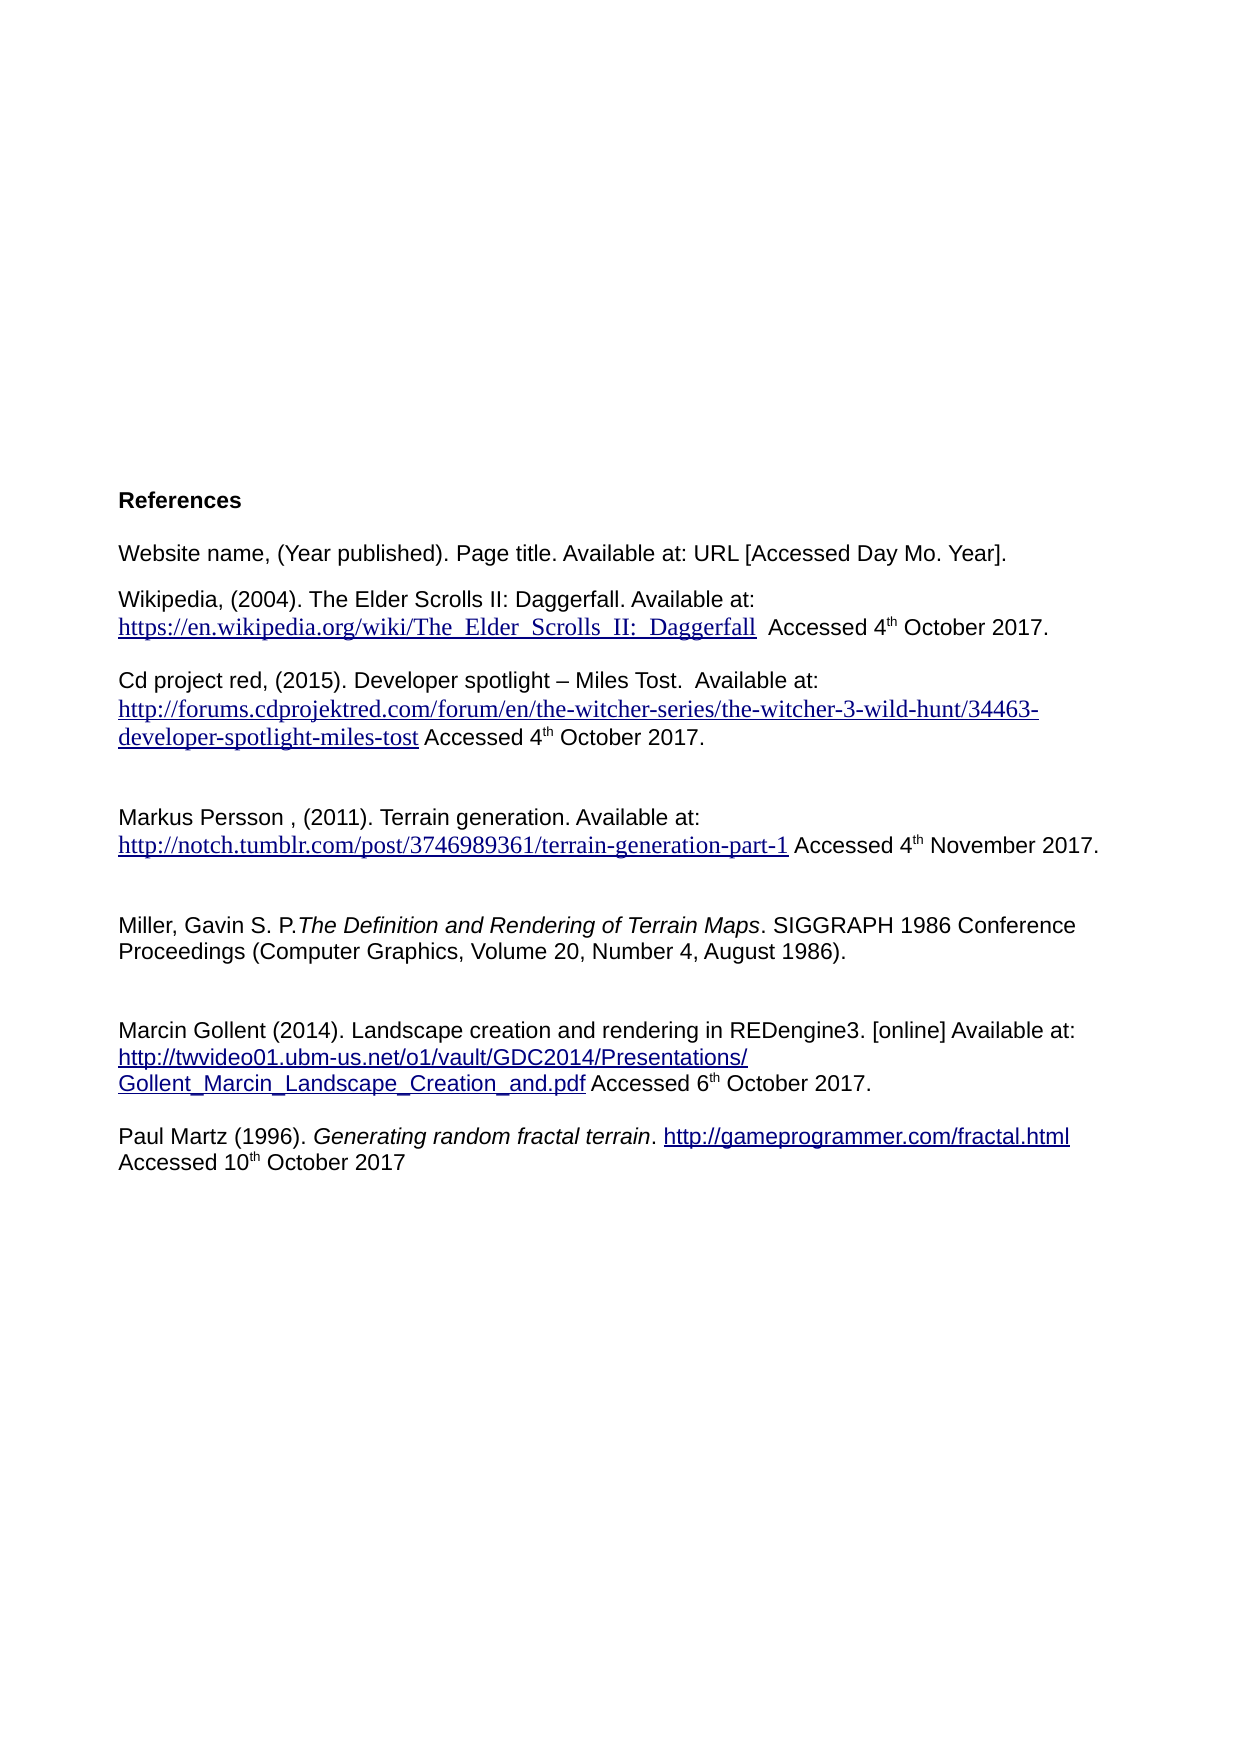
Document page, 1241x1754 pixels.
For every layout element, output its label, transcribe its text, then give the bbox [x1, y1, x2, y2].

text http://forums.cdprojektred.com/forum/en/the-witcher-series/the-witcher-3-wild-hunt/34463-developer-spotlight-miles-tost Accessed 4th October 2017. [118, 694, 1122, 751]
text http://notch.tumblr.com/post/3746989361/terrain-generation-part-1 Accessed 4th November 2017. [118, 830, 1122, 859]
text http://twvideo01.ubm-us.net/o1/vault/GDC2014/Presentations/Gollent_Marcin_Landscape_Creation_and.pdf Accessed 6th October 2017. [118, 1043, 1122, 1096]
text Paul Martz (1996). Generating random fractal terrain. http://gameprogrammer.com/fractal.html Accessed 10th October 2017 [118, 1123, 1122, 1175]
text Marcin Gollent (2014). Landscape creation and rendering in REDengine3. [online] Available at: [118, 1017, 1122, 1043]
text References [118, 487, 1122, 513]
text Cd project red, (2015). Developer spotlight – Miles Tost. Available at: [118, 667, 1122, 694]
text Markus Persson , (2011). Terrain generation. Available at: [118, 804, 1122, 830]
text Miller, Gavin S. P.The Definition and Rendering of Terrain Maps. SIGGRAPH 1986 Conference Proceedings (Computer Graphics, Volume 20, Number 4, August 1986). [118, 912, 1122, 964]
text Wikipedia, (2004). The Elder Scrolls II: Daggerfall. Available at: https://en.wikipedia.org/wiki/The_Elder_Scrolls_II:_Daggerfall Accessed 4th October 2017. [118, 586, 1122, 641]
text Website name, (Year published). Page title. Available at: URL [Accessed Day Mo. Year]. [118, 540, 1122, 566]
